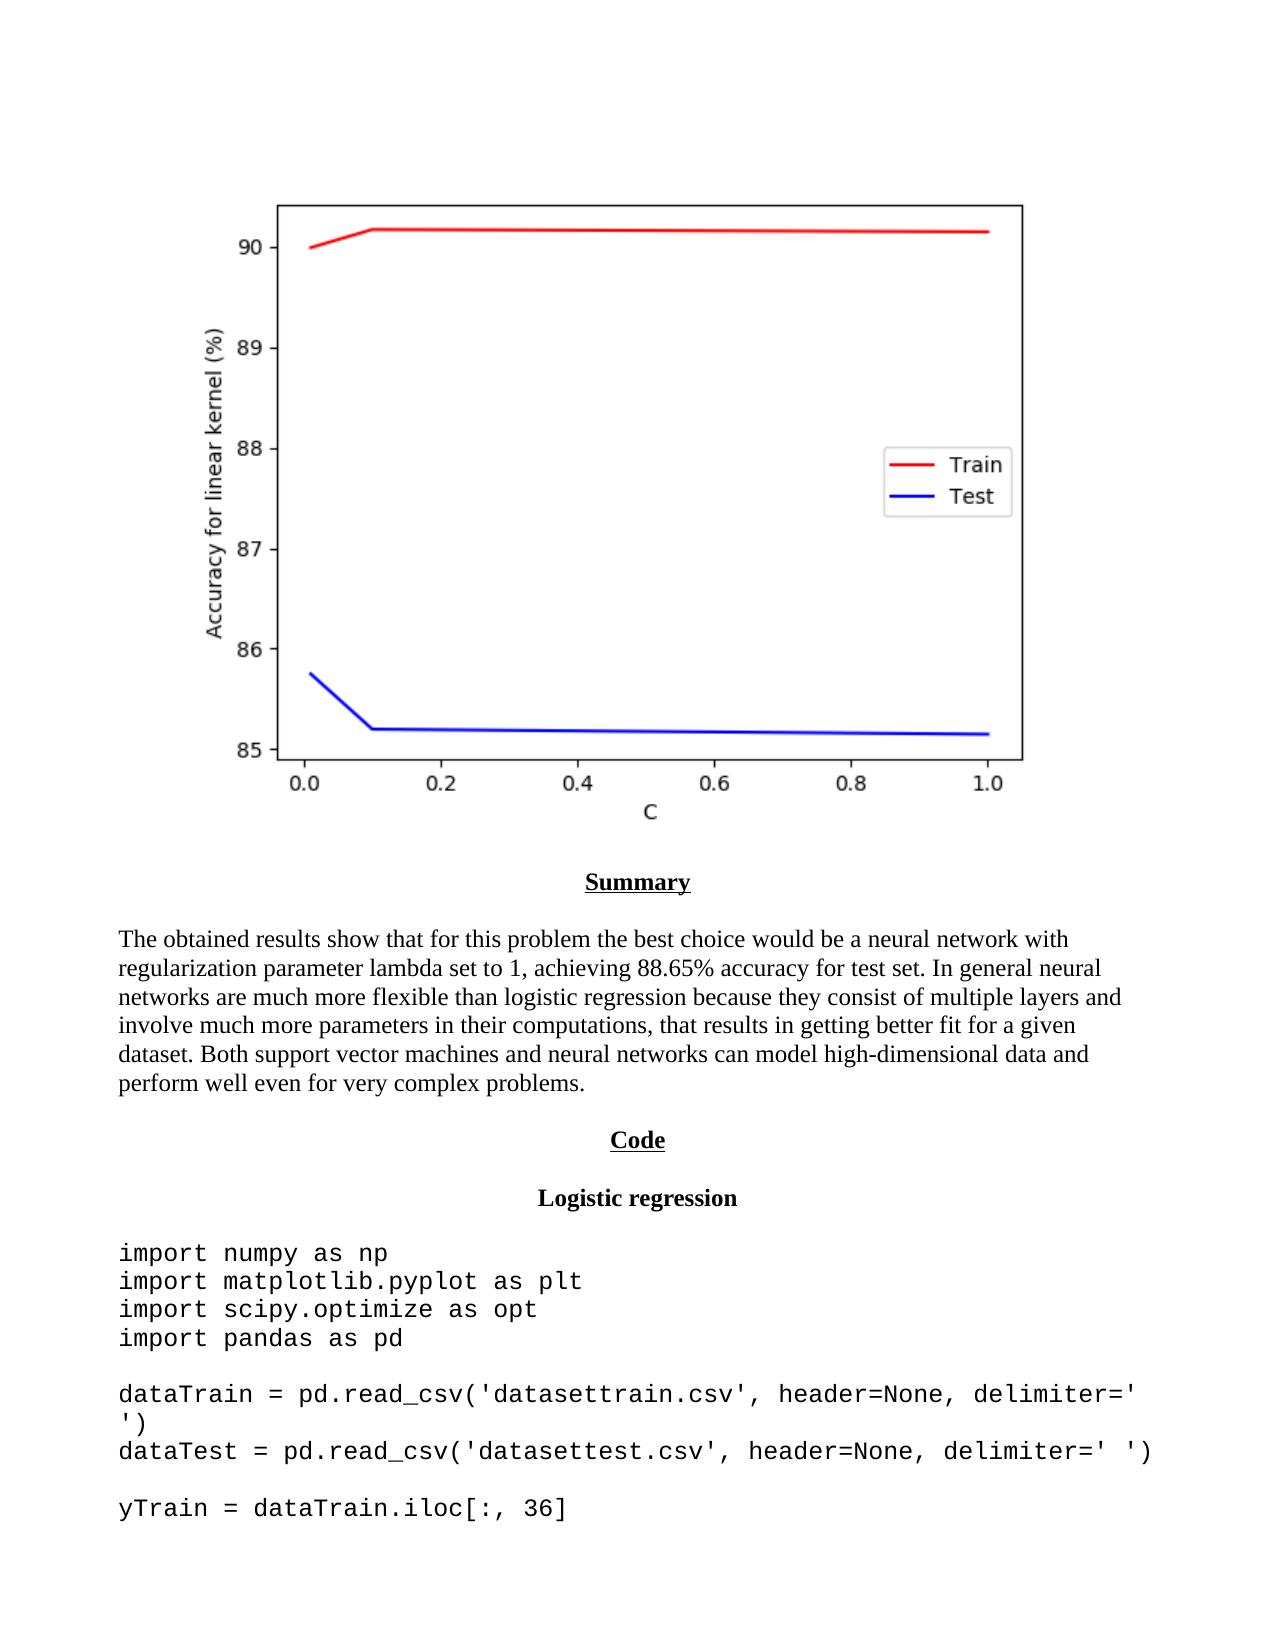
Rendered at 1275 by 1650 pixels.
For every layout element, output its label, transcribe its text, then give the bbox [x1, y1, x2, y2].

text import scipy.optimize as opt [118, 1297, 1157, 1325]
text Summary [118, 867, 1157, 896]
text yTrain = dataTrain.iloc[:, 36] [118, 1495, 1157, 1523]
text dataTest = pd.read_csv('datasettest.csv', header=None, delimiter=' ') [118, 1438, 1157, 1467]
text Logistic regression [118, 1183, 1157, 1212]
text Code [118, 1126, 1157, 1154]
text The obtained results show that for this problem the best choice would be a neural network with [118, 924, 1157, 953]
text import pandas as pd [118, 1325, 1157, 1353]
text import numpy as np [118, 1240, 1157, 1268]
picture [157, 118, 1118, 839]
text regularization parameter lambda set to 1, achieving 88.65% accuracy for test set. In general neural networks are much more flexible than logistic regression because they consist of multiple layers and involve much more parameters in their computations, that results in getting better fit for a given dataset. Both support vector machines and neural networks can model high-dimensional data and perform well even for very complex problems. [118, 953, 1157, 1097]
text import matplotlib.pyplot as plt [118, 1268, 1157, 1297]
text dataTrain = pd.read_csv('datasettrain.csv', header=None, delimiter=' ') [118, 1382, 1157, 1438]
